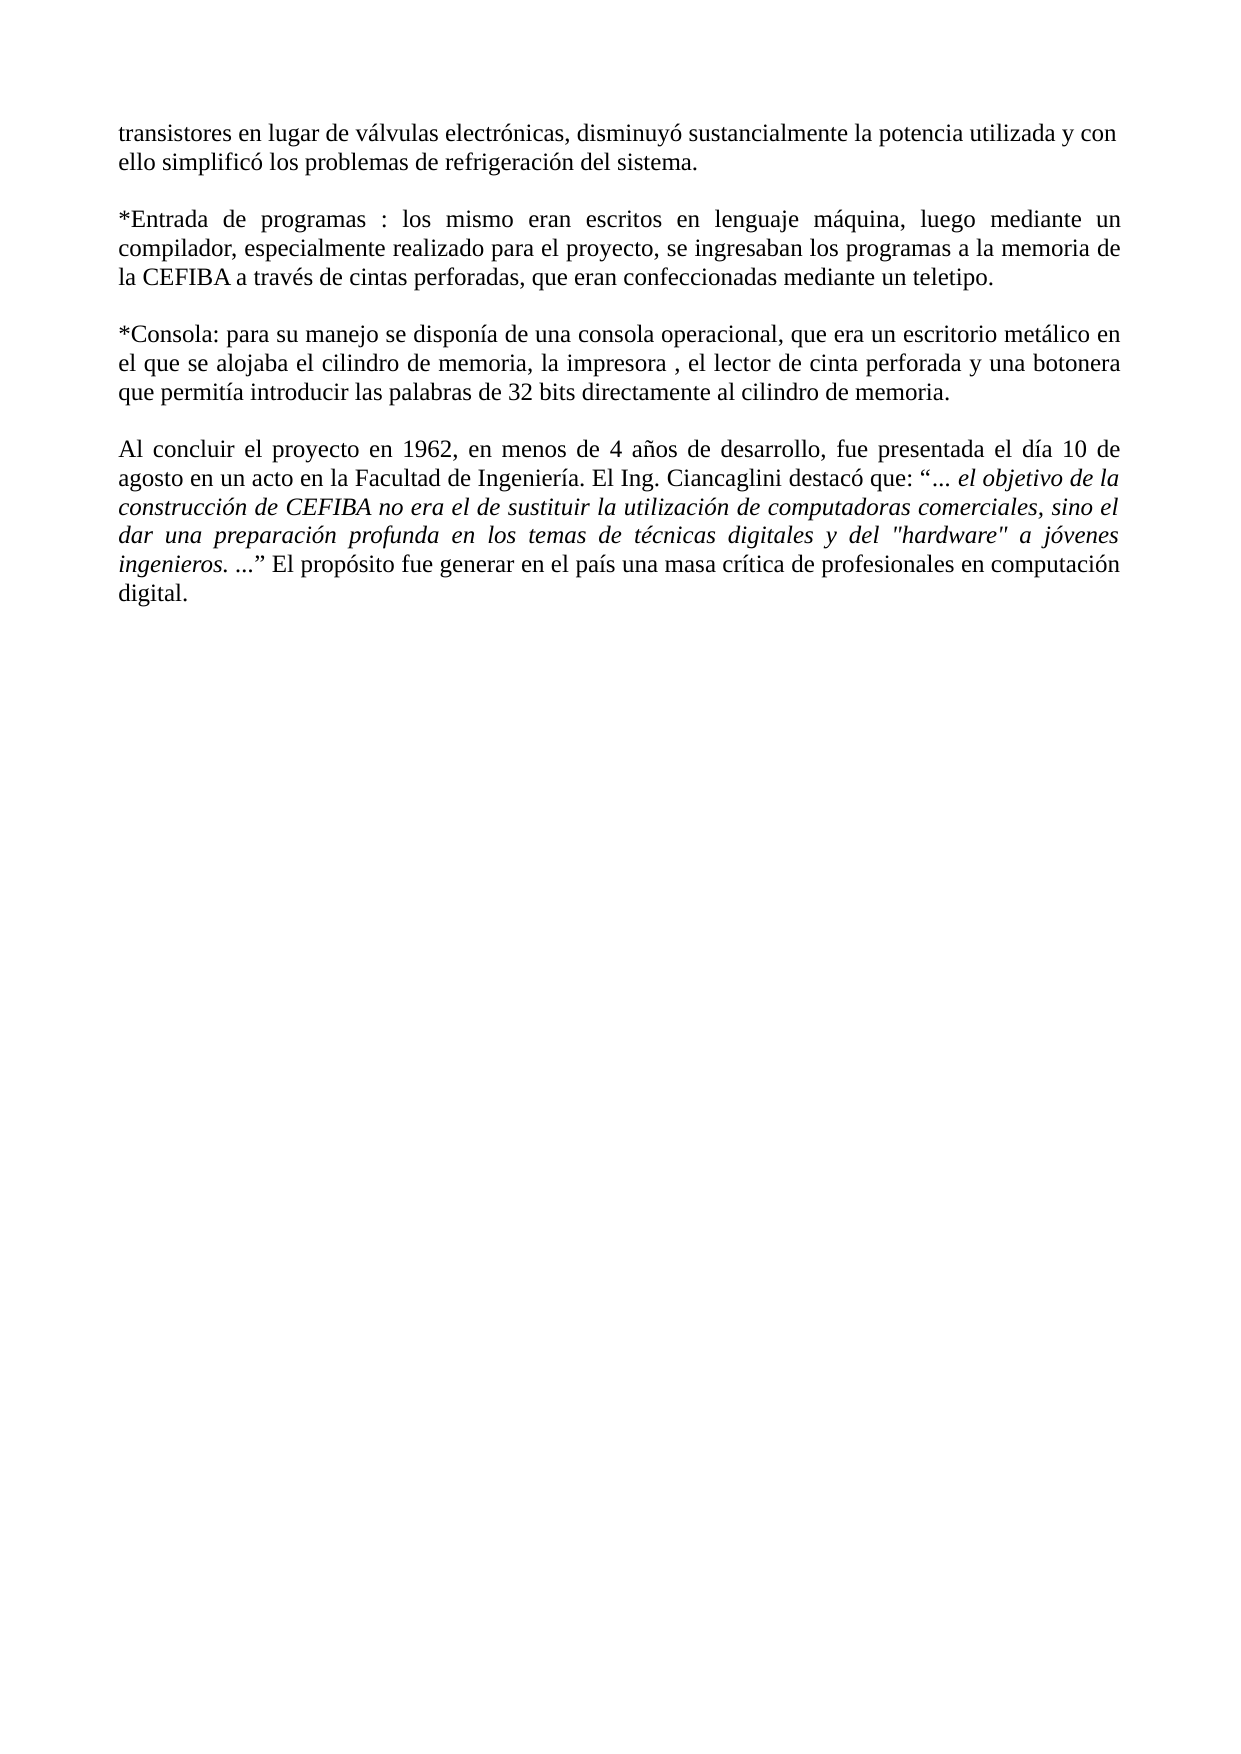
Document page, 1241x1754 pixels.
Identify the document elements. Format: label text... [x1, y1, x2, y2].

text *Consola: para su manejo se disponía de una consola operacional, que era un escritorio metálico en el que se alojaba el cilindro de memoria, la impresora , el lector de cinta perforada y una botonera que permitía introducir las palabras de 32 bits directamente al cilindro de memoria. [118, 319, 1122, 406]
text ello simplificó los problemas de refrigeración del sistema. [118, 147, 1122, 176]
text *Entrada de programas : los mismo eran escritos en lenguaje máquina, luego mediante un compilador, especialmente realizado para el proyecto, se ingresaban los programas a la memoria de la CEFIBA a través de cintas perforadas, que eran confeccionadas mediante un teletipo. [118, 204, 1122, 291]
text transistores en lugar de válvulas electrónicas, disminuyó sustancialmente la potencia utilizada y con [118, 118, 1122, 147]
text Al concluir el proyecto en 1962, en menos de 4 años de desarrollo, fue presentada el día 10 de agosto en un acto en la Facultad de Ingeniería. El Ing. Ciancaglini destacó que: “... el objetivo de la construcción de CEFIBA no era el de sustituir la utilización de computadoras comerciales, sino el dar una preparación profunda en los temas de técnicas digitales y del "hardware" a jóvenes ingenieros. ...” El propósito fue generar en el país una masa crítica de profesionales en computación digital. [118, 434, 1122, 607]
